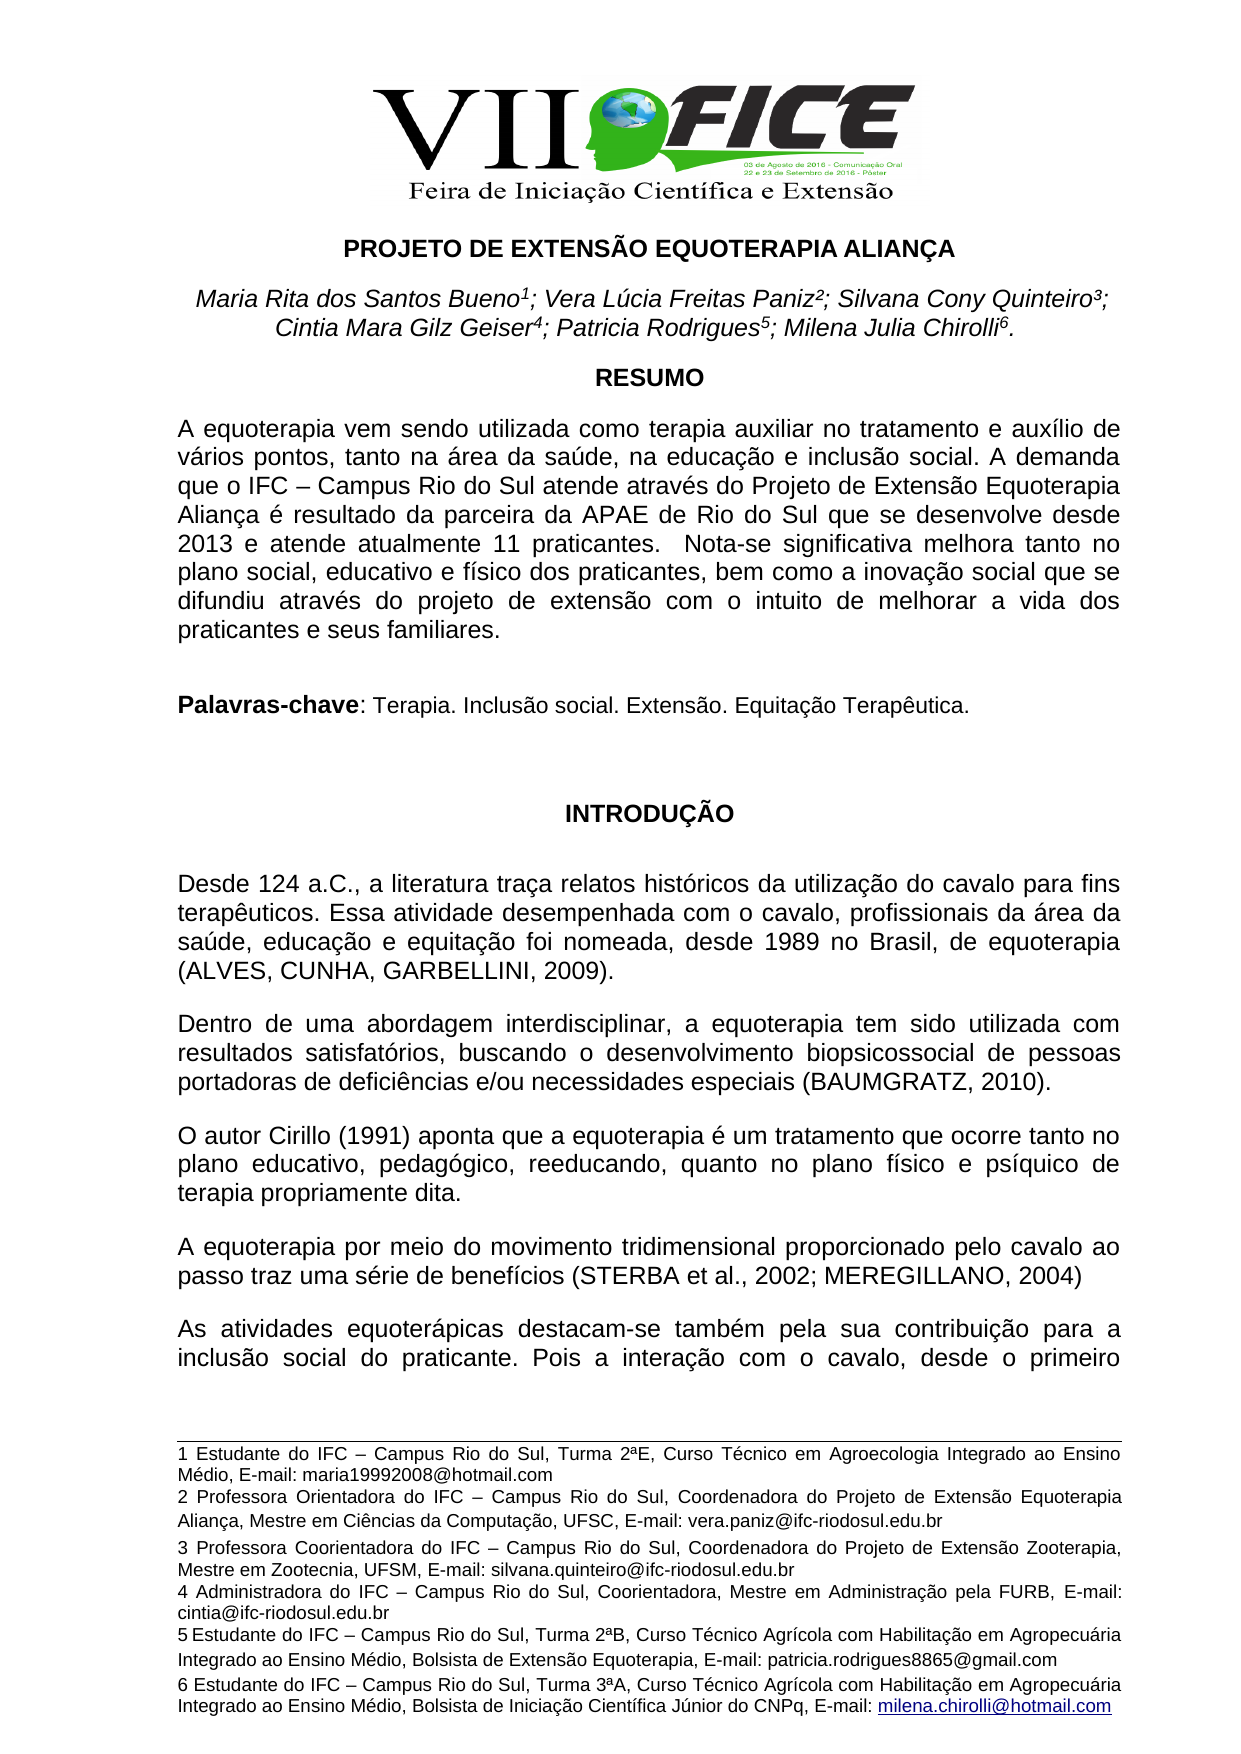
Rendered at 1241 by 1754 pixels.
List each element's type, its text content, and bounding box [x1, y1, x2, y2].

text Dentro de uma abordagem interdisciplinar, a equoterapia tem sido utilizada com resultados satisfatórios, buscando o desenvolvimento biopsicossocial de pessoas portadoras de deficiências e/ou necessidades especiais (BAUMGRATZ, 2010). [177, 1009, 1122, 1096]
text Maria Rita dos Santos Bueno1; Vera Lúcia Freitas Paniz²; Silvana Cony Quinteiro³; Cintia Mara Gilz Geiser4; Patricia Rodrigues5; Milena Julia Chirolli6. [177, 284, 1122, 342]
text INTRODUÇÃO [177, 799, 1122, 828]
text Palavras-chave: Terapia. Inclusão social. Extensão. Equitação Terapêutica. [177, 690, 1122, 719]
text Desde 124 a.C., a literatura traça relatos históricos da utilização do cavalo para fins terapêuticos. Essa atividade desempenhada com o cavalo, profissionais da área da saúde, educação e equitação foi nomeada, desde 1989 no Brasil, de equoterapia (ALVES, CUNHA, GARBELLINI, 2009). [177, 869, 1122, 984]
text RESUMO [177, 363, 1122, 392]
text A equoterapia por meio do movimento tridimensional proporcionado pelo cavalo ao passo traz uma série de benefícios (STERBA et al., 2002; MEREGILLANO, 2004) [177, 1232, 1122, 1289]
text A equoterapia vem sendo utilizada como terapia auxiliar no tratamento e auxílio de vários pontos, tanto na área da saúde, na educação e inclusão social. A demanda que o IFC – Campus Rio do Sul atende através do Projeto de Extensão Equoterapia Aliança é resultado da parceira da APAE de Rio do Sul que se desenvolve desde 2013 e atende atualmente 11 praticantes. Nota-se significativa melhora tanto no plano social, educativo e físico dos praticantes, bem como a inovação social que se difundiu através do projeto de extensão com o intuito de melhorar a vida dos praticantes e seus familiares. [177, 413, 1122, 643]
text O autor Cirillo (1991) aponta que a equoterapia é um tratamento que ocorre tanto no plano educativo, pedagógico, reeducando, quanto no plano físico e psíquico de terapia propriamente dita. [177, 1121, 1122, 1207]
text As atividades equoterápicas destacam-se também pela sua contribuição para a inclusão social do praticante. Pois a interação com o cavalo, desde o primeiro [177, 1314, 1122, 1372]
text PROJETO DE EXTENSÃO EQUOTERAPIA ALIANÇA [177, 234, 1122, 263]
